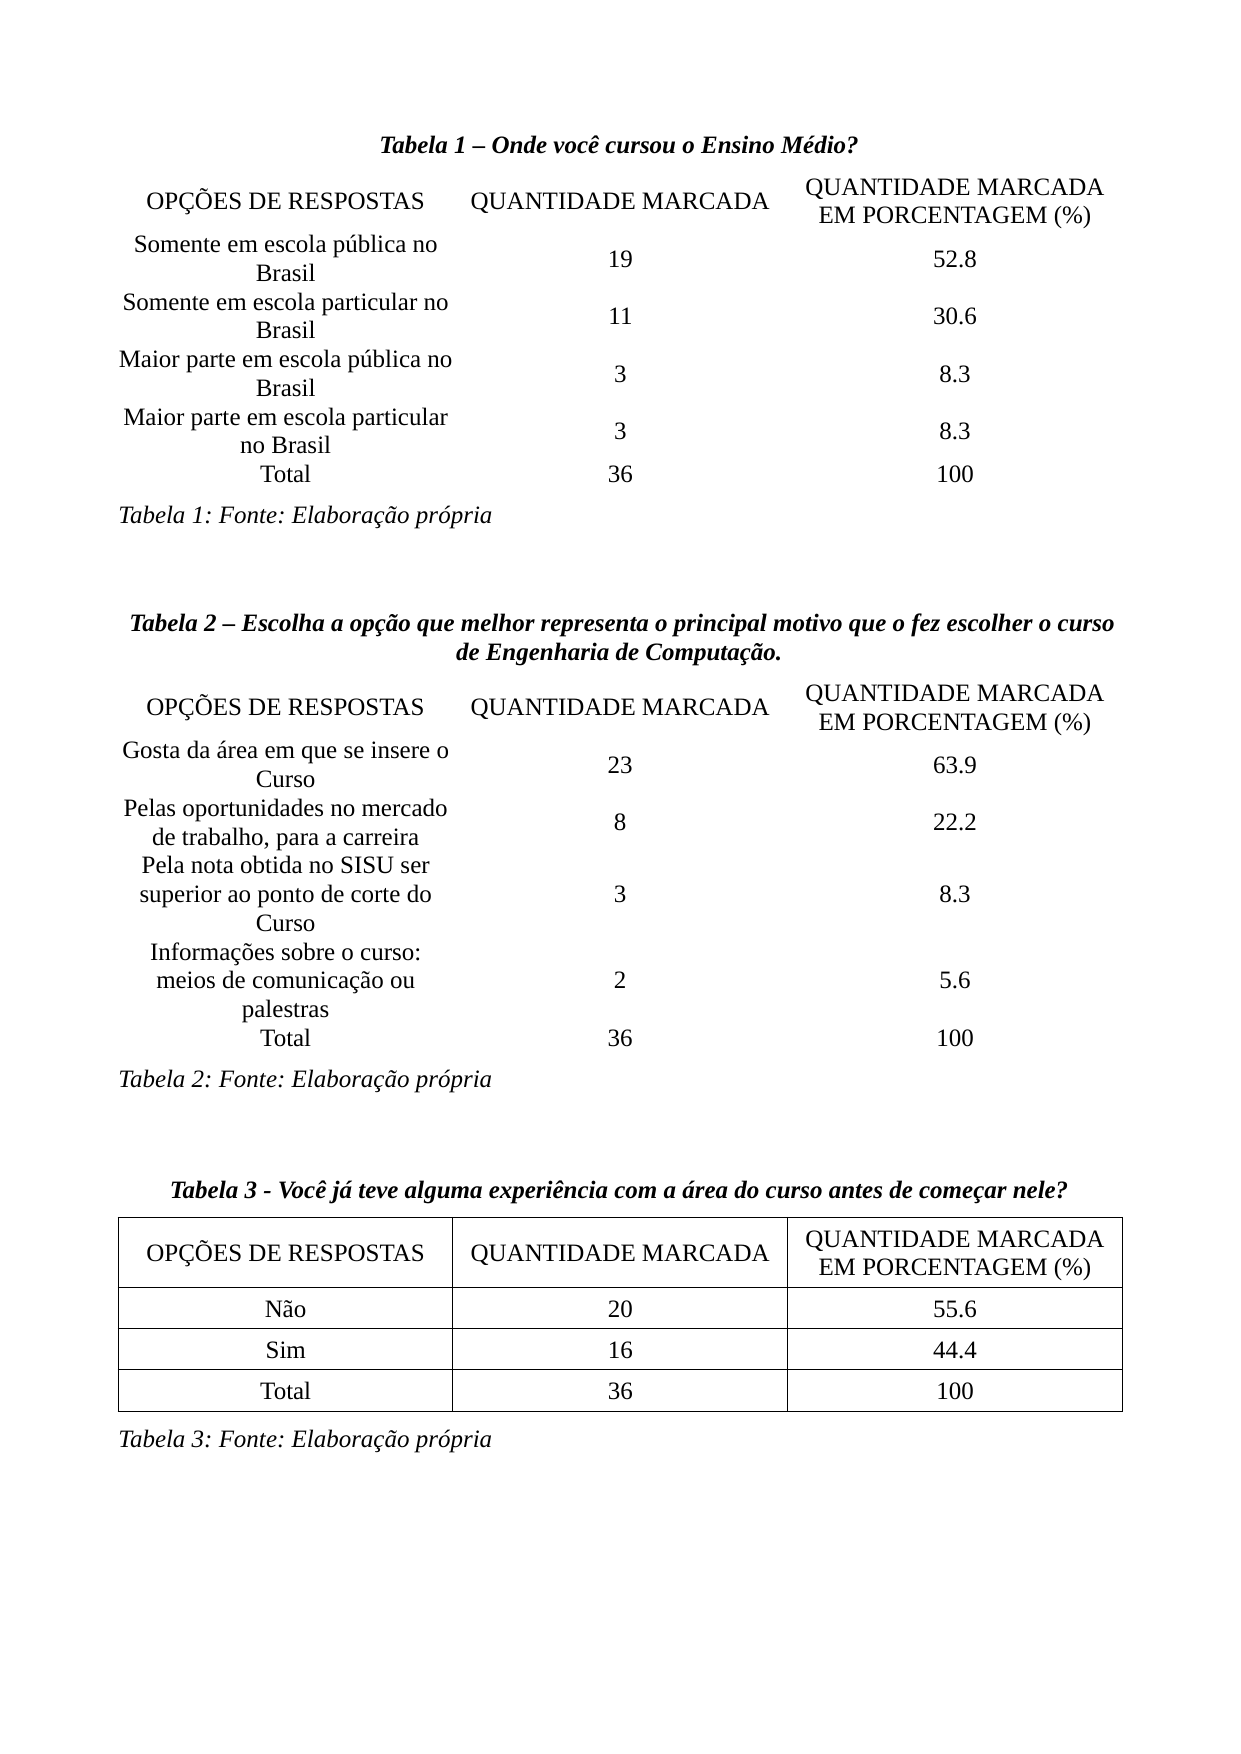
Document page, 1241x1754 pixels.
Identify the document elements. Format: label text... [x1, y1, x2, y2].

table_cell Total [118, 459, 453, 488]
table_cell 100 [788, 459, 1122, 488]
table_header QUANTIDADE MARCADA EM PORCENTAGEM (%) [787, 678, 1122, 736]
text Tabela 1: Fonte: Elaboração própria [118, 501, 1122, 529]
table_cell Pela nota obtida no SISU ser superior ao ponto de corte do Curso [118, 851, 453, 937]
table_cell Sim [119, 1329, 452, 1369]
table_cell Não [119, 1288, 452, 1328]
table_cell 11 [453, 287, 787, 344]
table_cell 3 [453, 402, 787, 459]
table_cell Somente em escola pública no Brasil [118, 229, 453, 287]
text Tabela 1 – Onde você cursou o Ensino Médio? [118, 131, 1122, 159]
table_cell Gosta da área em que se insere o Curso [118, 736, 453, 793]
table_cell Pelas oportunidades no mercado de trabalho, para a carreira [118, 793, 453, 851]
text Tabela 2 – Escolha a opção que melhor representa o principal motivo que o fez escolher o curso de Engenharia de Computação. [118, 608, 1122, 666]
table_cell 36 [453, 1370, 787, 1411]
table_cell 44.4 [788, 1329, 1122, 1369]
table_cell 100 [788, 1370, 1122, 1411]
table_cell Total [118, 1023, 453, 1052]
table_cell Total [119, 1370, 452, 1411]
table_cell 8 [453, 793, 787, 851]
table_header OPÇÕES DE RESPOSTAS [118, 678, 453, 736]
table_header OPÇÕES DE RESPOSTAS [119, 1218, 452, 1287]
table_cell 30.6 [788, 287, 1122, 344]
table_cell 52.8 [788, 229, 1122, 287]
table_cell 22.2 [787, 793, 1122, 851]
table_header QUANTIDADE MARCADA [453, 172, 787, 229]
table_cell 8.3 [787, 851, 1122, 937]
table_cell 19 [453, 229, 787, 287]
table_cell 100 [787, 1023, 1122, 1052]
table_header OPÇÕES DE RESPOSTAS [118, 172, 453, 229]
table_cell 2 [453, 937, 787, 1023]
table_cell Informações sobre o curso: meios de comunicação ou palestras [118, 937, 453, 1023]
table_header QUANTIDADE MARCADA EM PORCENTAGEM (%) [788, 1218, 1122, 1287]
text Tabela 3 - Você já teve alguma experiência com a área do curso antes de começar nele? [118, 1176, 1122, 1204]
table_cell 36 [453, 1023, 787, 1052]
table_cell 8.3 [788, 402, 1122, 459]
table_cell Maior parte em escola particular no Brasil [118, 402, 453, 459]
table_cell 20 [453, 1288, 787, 1328]
table_header QUANTIDADE MARCADA [453, 678, 787, 736]
table_cell 5.6 [787, 937, 1122, 1023]
table_header QUANTIDADE MARCADA [453, 1218, 787, 1287]
table_header QUANTIDADE MARCADA EM PORCENTAGEM (%) [788, 172, 1122, 229]
table_cell 63.9 [787, 736, 1122, 793]
text Tabela 3: Fonte: Elaboração própria [118, 1424, 1122, 1453]
table_cell 36 [453, 459, 787, 488]
table_cell 16 [453, 1329, 787, 1369]
text Tabela 2: Fonte: Elaboração própria [118, 1064, 1122, 1093]
table_cell Maior parte em escola pública no Brasil [118, 344, 453, 402]
table_cell 8.3 [788, 344, 1122, 402]
table_cell 23 [453, 736, 787, 793]
table_cell 55.6 [788, 1288, 1122, 1328]
table_cell 3 [453, 851, 787, 937]
table_cell 3 [453, 344, 787, 402]
table_cell Somente em escola particular no Brasil [118, 287, 453, 344]
